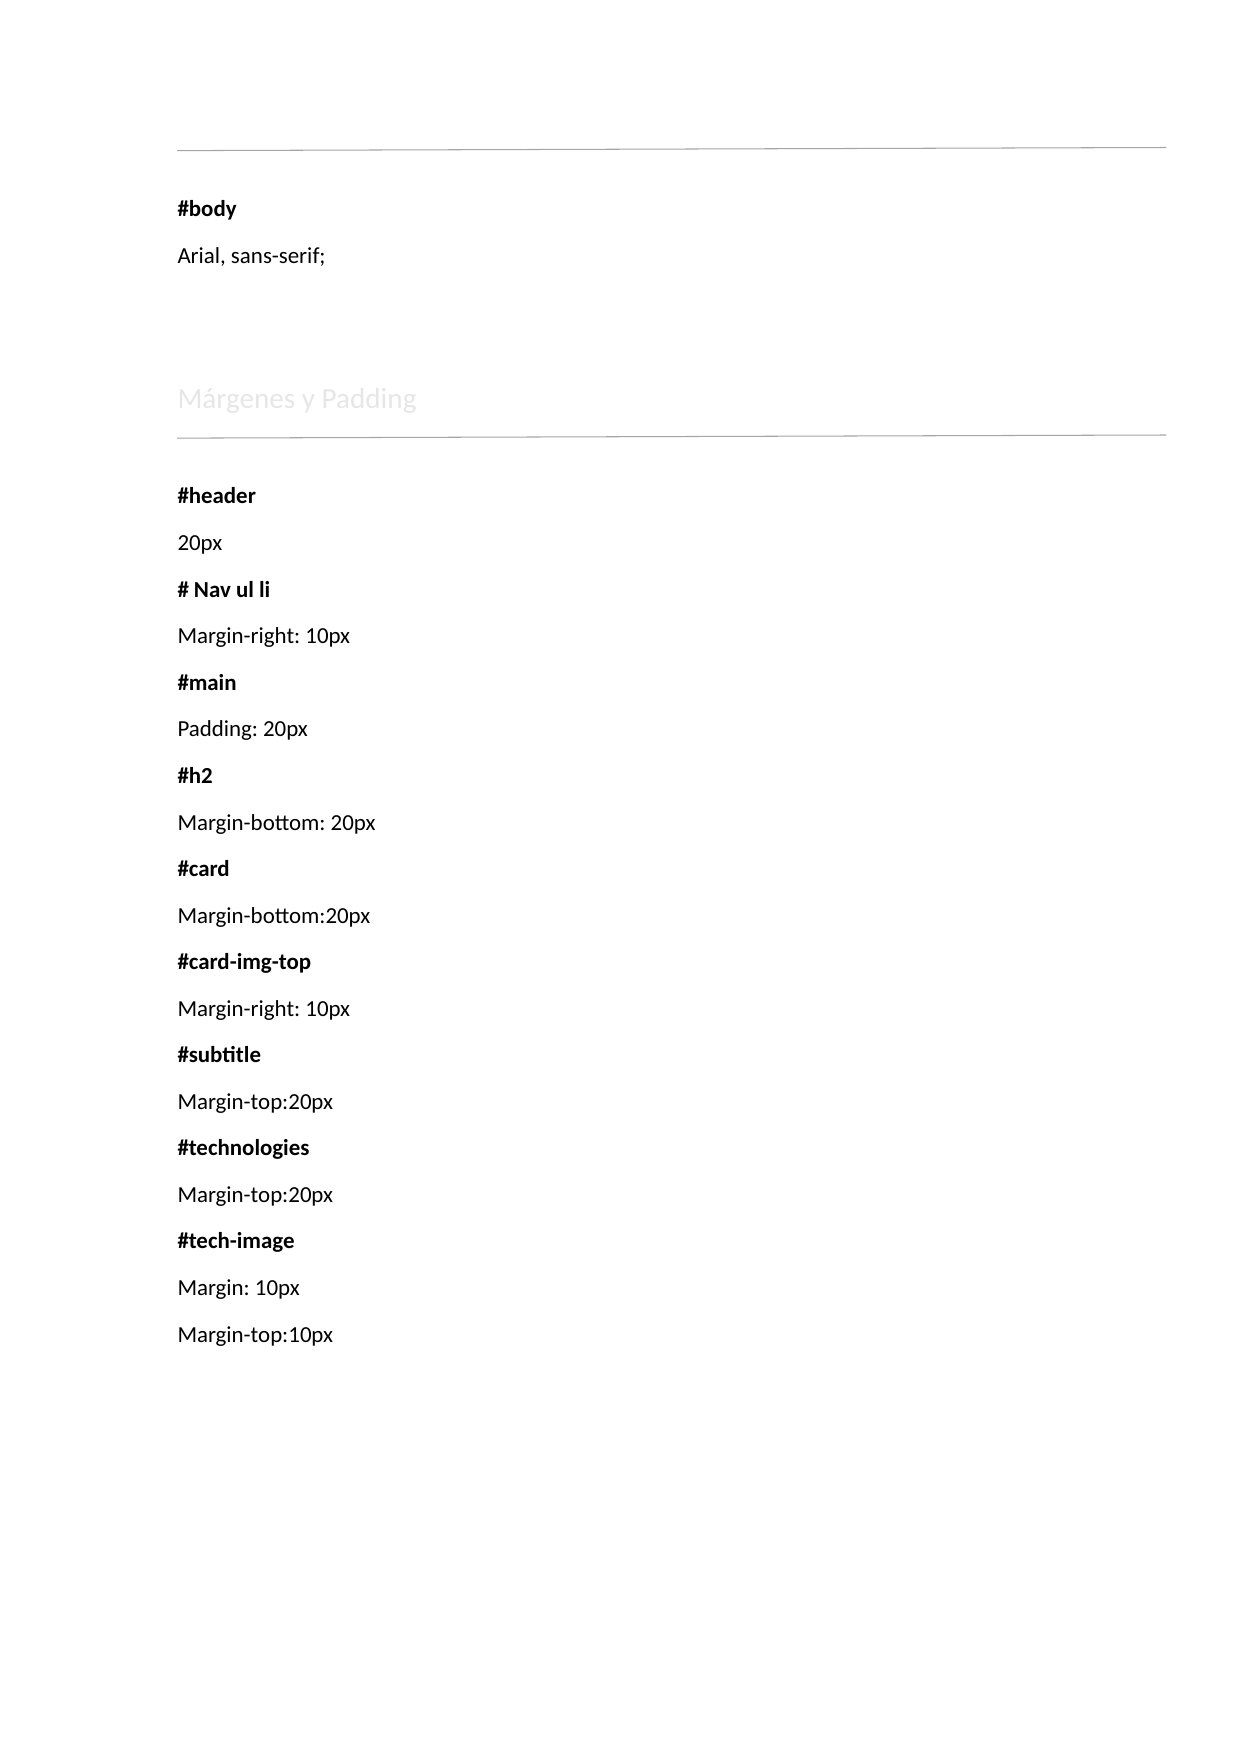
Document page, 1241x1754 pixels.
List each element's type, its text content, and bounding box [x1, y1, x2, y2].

text #h2 [177, 761, 1063, 789]
text #tech-image [177, 1227, 1063, 1255]
text 20px [177, 528, 1063, 556]
text Arial, sans-serif; [177, 241, 1063, 269]
text Margin-top:20px [177, 1087, 1063, 1115]
text #technologies [177, 1133, 1063, 1162]
text #body [177, 194, 1063, 222]
text # Nav ul li [177, 575, 1063, 603]
text Padding: 20px [177, 714, 1063, 742]
text Margin-right: 10px [177, 994, 1063, 1022]
text Margin-top:20px [177, 1180, 1063, 1208]
text Márgenes y Padding [177, 380, 1063, 416]
text Margin-right: 10px [177, 621, 1063, 649]
text Margin-bottom:20px [177, 901, 1063, 929]
text #subtitle [177, 1040, 1063, 1068]
text Margin-bottom: 20px [177, 808, 1063, 836]
text #card-img-top [177, 947, 1063, 975]
text Margin: 10px [177, 1273, 1063, 1301]
text #header [177, 482, 1063, 510]
text Margin-top:10px [177, 1320, 1063, 1348]
text #main [177, 668, 1063, 696]
text #card [177, 854, 1063, 882]
